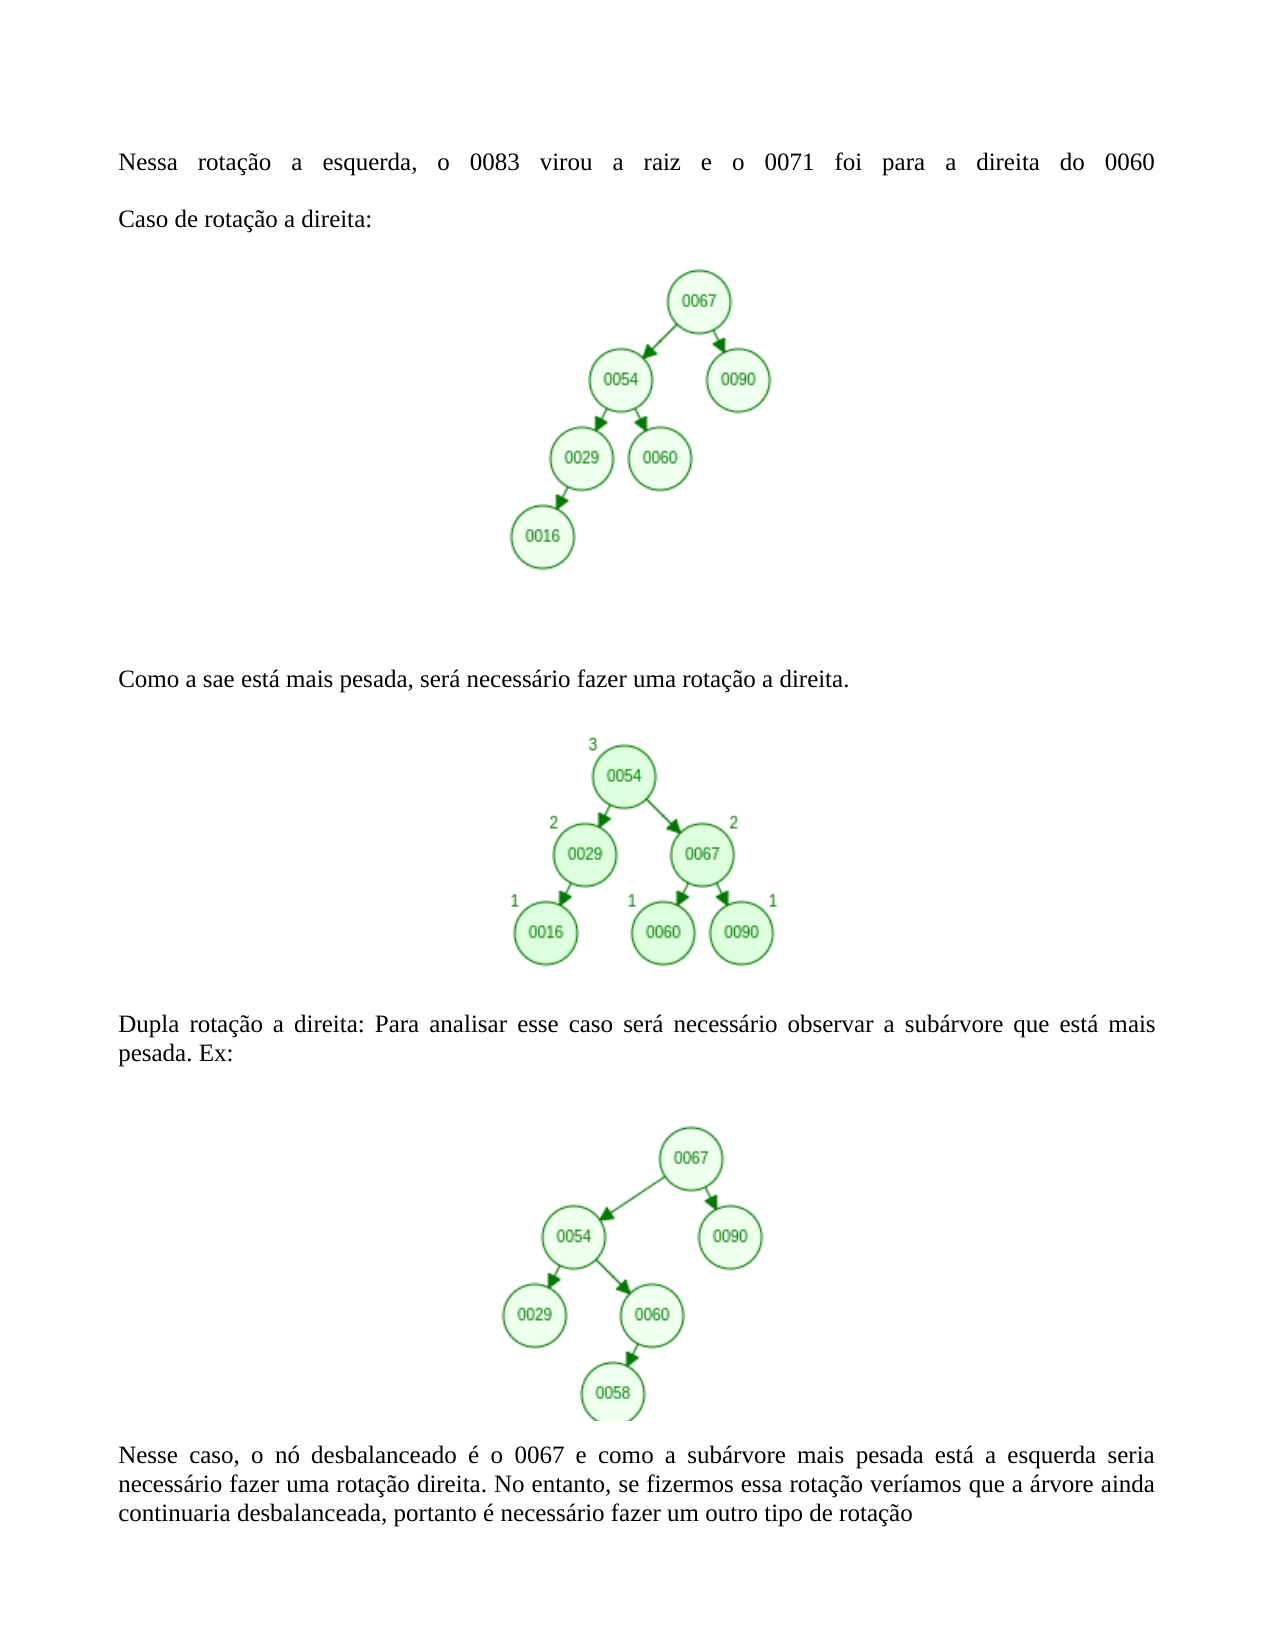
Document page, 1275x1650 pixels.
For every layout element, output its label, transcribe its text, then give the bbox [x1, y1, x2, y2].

picture [408, 1125, 854, 1421]
picture [489, 710, 812, 978]
picture [460, 235, 809, 608]
text Nessa rotação a esquerda, o 0083 virou a raiz e o 0071 foi para a direita do 0060 [118, 147, 1157, 204]
text Caso de rotação a direita: [118, 204, 1157, 233]
text Dupla rotação a direita: Para analisar esse caso será necessário observar a subárvore que está mais pesada. Ex: [118, 1009, 1157, 1067]
text Como a sae está mais pesada, será necessário fazer uma rotação a direita. [118, 664, 1157, 693]
text Nesse caso, o nó desbalanceado é o 0067 e como a subárvore mais pesada está a esquerda seria necessário fazer uma rotação direita. No entanto, se fizermos essa rotação veríamos que a árvore ainda continuaria desbalanceada, portanto é necessário fazer um outro tipo de rotação [118, 1441, 1157, 1527]
